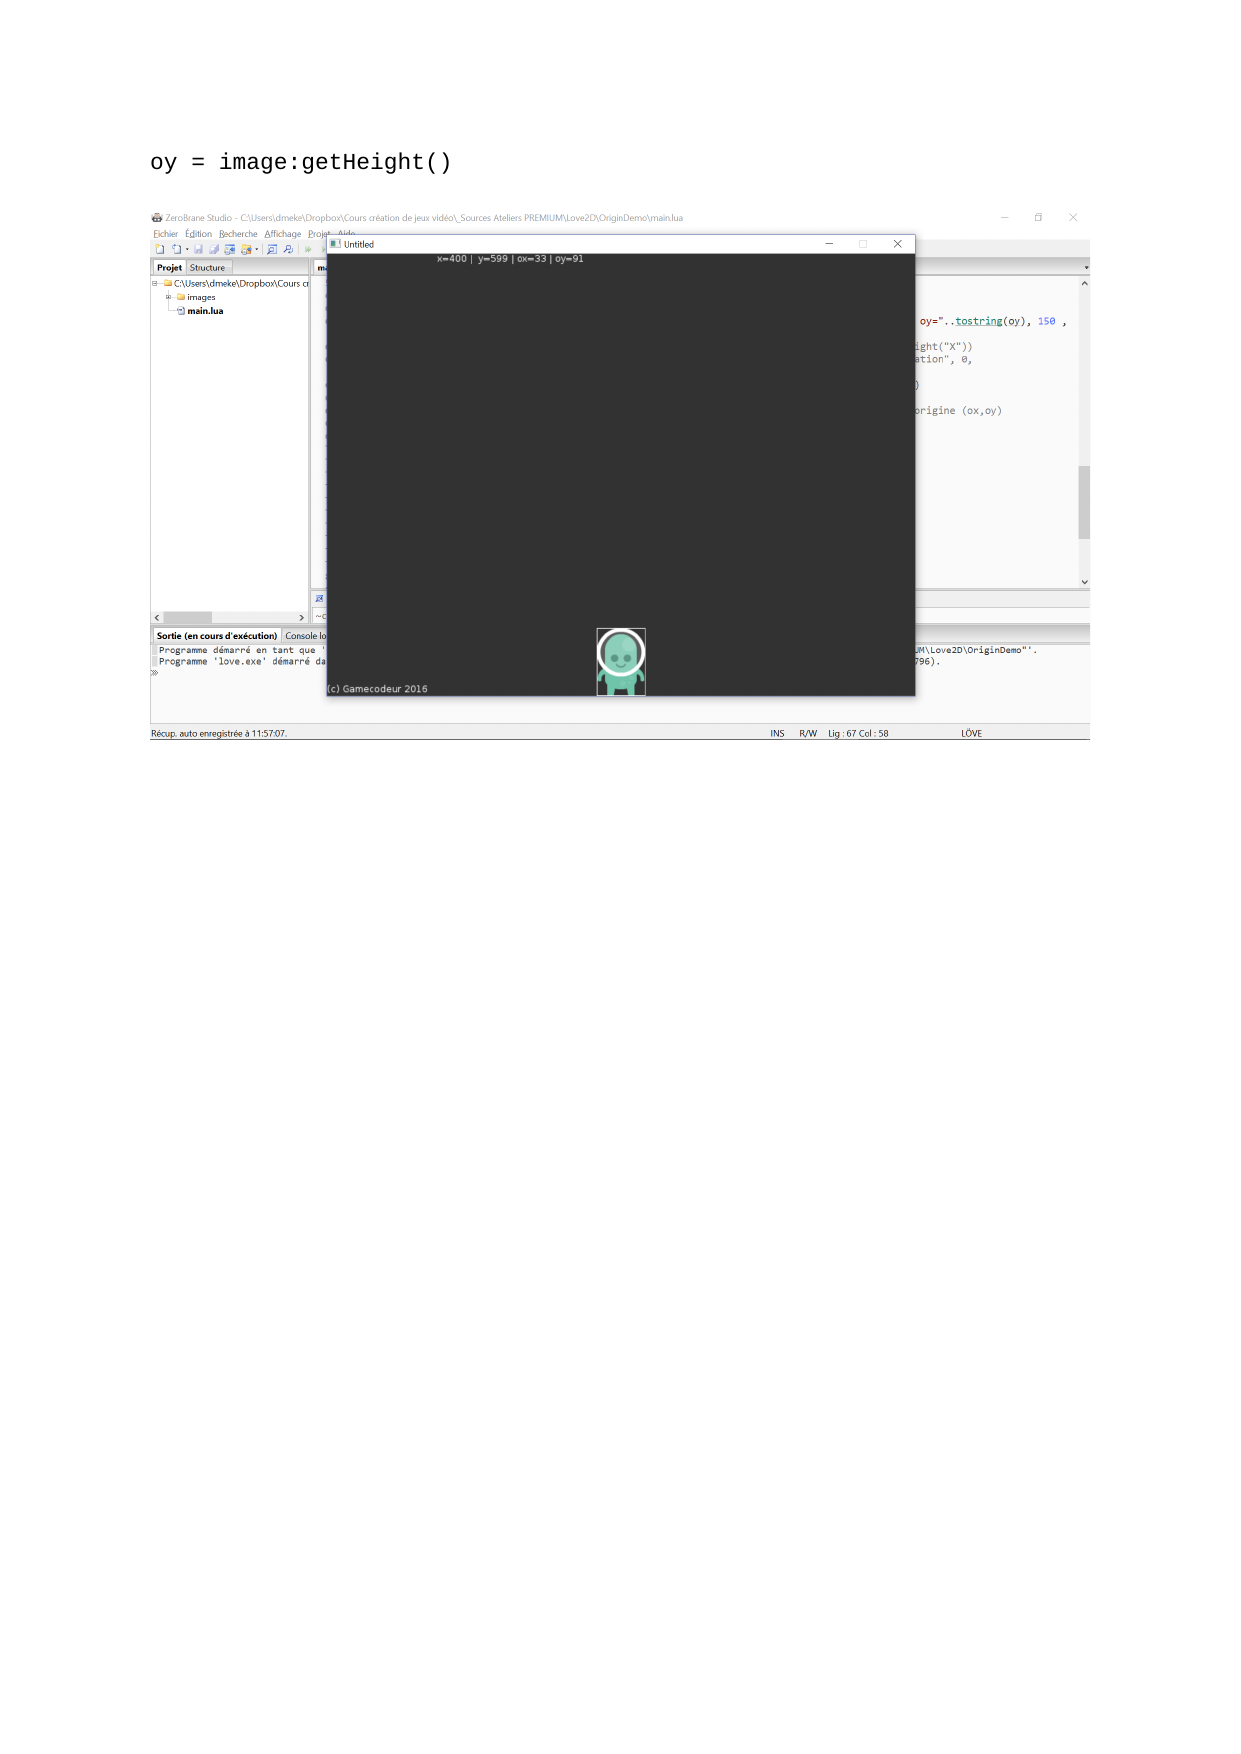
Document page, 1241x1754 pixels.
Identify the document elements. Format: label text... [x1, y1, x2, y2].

text oy = image:getHeight() [150, 150, 1090, 176]
picture [150, 210, 1091, 740]
